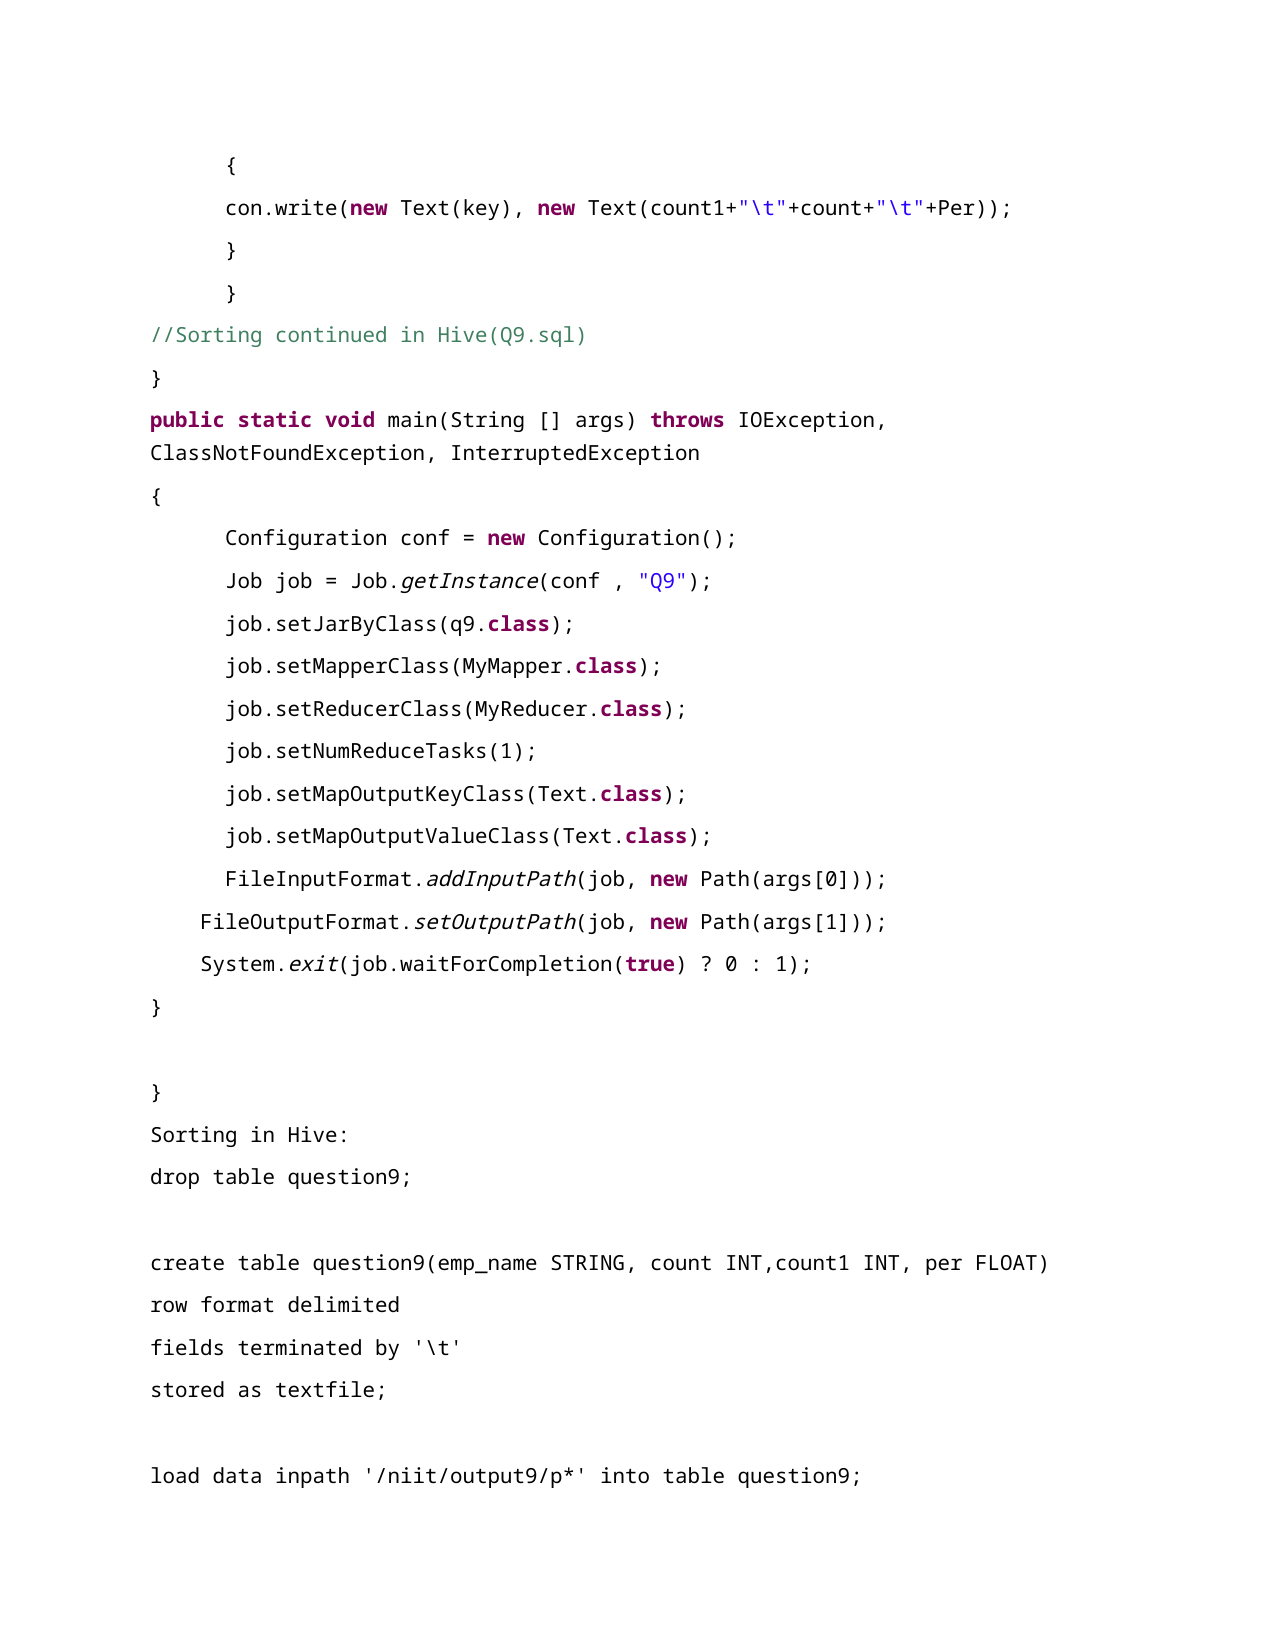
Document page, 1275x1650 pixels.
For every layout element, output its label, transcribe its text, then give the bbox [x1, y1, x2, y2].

text Configuration conf = new Configuration(); [150, 523, 1125, 552]
text } [150, 992, 1125, 1021]
text drop table question9; [150, 1162, 1125, 1191]
text { [150, 481, 1125, 509]
text row format delimited [150, 1290, 1125, 1319]
text load data inpath '/niit/output9/p*' into table question9; [150, 1461, 1125, 1489]
text job.setJarByClass(q9.class); [150, 609, 1125, 637]
text fields terminated by '\t' [150, 1333, 1125, 1361]
text job.setMapOutputKeyClass(Text.class); [150, 779, 1125, 807]
text } [150, 235, 1125, 264]
text FileOutputFormat.setOutputPath(job, new Path(args[1])); [150, 907, 1125, 935]
text public static void main(String [] args) throws IOException, ClassNotFoundException, InterruptedException [150, 406, 1125, 467]
text Sorting in Hive: [150, 1120, 1125, 1148]
text con.write(new Text(key), new Text(count1+"\t"+count+"\t"+Per)); [150, 193, 1125, 221]
text { [150, 150, 1125, 178]
text } [150, 363, 1125, 391]
text } [150, 1077, 1125, 1106]
text FileInputFormat.addInputPath(job, new Path(args[0])); [150, 864, 1125, 893]
text stored as textfile; [150, 1376, 1125, 1404]
text job.setMapOutputValueClass(Text.class); [150, 822, 1125, 850]
text job.setReducerClass(MyReducer.class); [150, 694, 1125, 722]
text Job job = Job.getInstance(conf , "Q9"); [150, 566, 1125, 594]
text job.setNumReduceTasks(1); [150, 736, 1125, 765]
text } [150, 278, 1125, 306]
text //Sorting continued in Hive(Q9.sql) [150, 320, 1125, 349]
text create table question9(emp_name STRING, count INT,count1 INT, per FLOAT) [150, 1248, 1125, 1276]
text System.exit(job.waitForCompletion(true) ? 0 : 1); [150, 949, 1125, 978]
text job.setMapperClass(MyMapper.class); [150, 651, 1125, 680]
